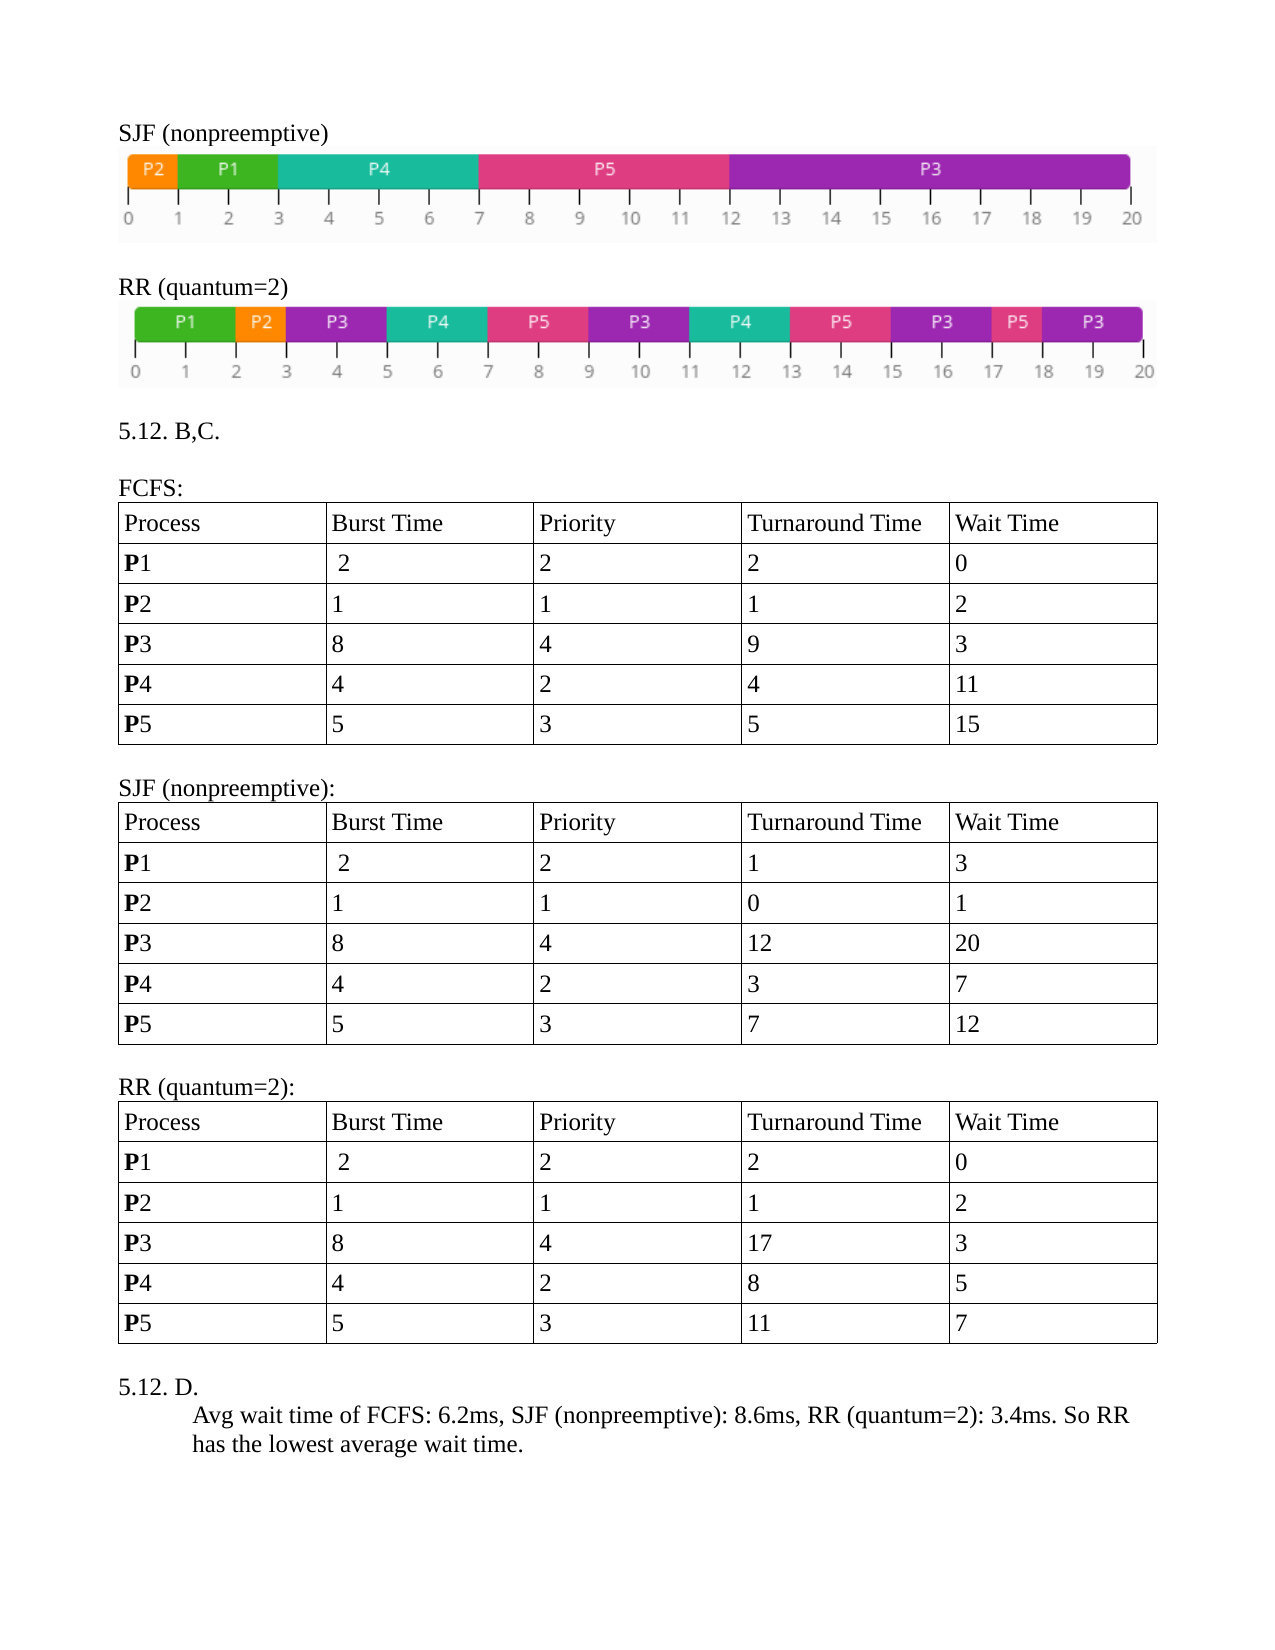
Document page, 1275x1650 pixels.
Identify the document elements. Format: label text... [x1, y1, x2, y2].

table_cell 11 [742, 1304, 949, 1343]
table_cell 8 [327, 624, 533, 663]
table_cell 11 [950, 665, 1157, 704]
table_cell 4 [327, 665, 533, 704]
table_header Priority [534, 803, 741, 842]
table_cell 7 [742, 1004, 949, 1043]
table_cell 5 [327, 1004, 533, 1043]
table_header Turnaround Time [742, 1102, 949, 1141]
table_header Burst Time [327, 803, 533, 842]
table_header Process [119, 1102, 326, 1141]
table_header Wait Time [950, 803, 1157, 842]
text FCFS: [118, 473, 1157, 502]
table_cell 2 [950, 1183, 1157, 1222]
table_cell 4 [742, 665, 949, 704]
table_cell 2 [327, 1142, 533, 1182]
table_cell 4 [534, 1223, 741, 1262]
table_cell 1 [327, 1183, 533, 1222]
table_cell 2 [534, 544, 741, 583]
table_cell 3 [742, 964, 949, 1003]
table_cell 4 [534, 624, 741, 663]
table_cell 7 [950, 1304, 1157, 1343]
table_cell 1 [742, 843, 949, 882]
table_cell 3 [950, 843, 1157, 882]
text RR (quantum=2): [118, 1072, 1157, 1101]
table_cell 1 [534, 883, 741, 923]
picture [118, 300, 1157, 388]
table_cell P1 [119, 843, 326, 882]
table_cell 2 [534, 1264, 741, 1303]
table_cell P3 [119, 624, 326, 663]
table_cell P4 [119, 665, 326, 704]
table_cell 2 [742, 544, 949, 583]
table_cell 3 [534, 1304, 741, 1343]
text SJF (nonpreemptive) [118, 118, 1157, 146]
table_cell 8 [327, 924, 533, 963]
table_cell 7 [950, 964, 1157, 1003]
table_cell 1 [327, 584, 533, 623]
table_header Process [119, 803, 326, 842]
table_header Priority [534, 503, 741, 542]
table_cell 1 [327, 883, 533, 923]
table_cell 1 [534, 1183, 741, 1222]
table_cell 3 [534, 1004, 741, 1043]
table_cell 5 [327, 705, 533, 744]
table_cell 0 [950, 544, 1157, 583]
table_cell 2 [950, 584, 1157, 623]
table_cell 5 [950, 1264, 1157, 1303]
table_cell 0 [742, 883, 949, 923]
table_cell 2 [327, 843, 533, 882]
table_cell P5 [119, 705, 326, 744]
table_cell 2 [534, 1142, 741, 1182]
text SJF (nonpreemptive): [118, 773, 1157, 802]
table_cell 1 [950, 883, 1157, 923]
table_cell 2 [327, 544, 533, 583]
table_cell 8 [327, 1223, 533, 1262]
table_header Wait Time [950, 503, 1157, 542]
picture [118, 146, 1157, 243]
table_cell P1 [119, 1142, 326, 1182]
table_cell 20 [950, 924, 1157, 963]
table_cell 2 [534, 964, 741, 1003]
text 5.12. D. [118, 1372, 1157, 1401]
table_cell 2 [534, 843, 741, 882]
table_cell 2 [534, 665, 741, 704]
table_cell P5 [119, 1304, 326, 1343]
table_cell 17 [742, 1223, 949, 1262]
table_header Turnaround Time [742, 803, 949, 842]
table_cell 15 [950, 705, 1157, 744]
table_cell 9 [742, 624, 949, 663]
table_cell 4 [327, 1264, 533, 1303]
table_cell 3 [950, 624, 1157, 663]
table_header Process [119, 503, 326, 542]
table_cell P2 [119, 584, 326, 623]
table_header Wait Time [950, 1102, 1157, 1141]
table_cell P5 [119, 1004, 326, 1043]
table_cell 5 [327, 1304, 533, 1343]
table_cell P3 [119, 924, 326, 963]
table_cell 4 [327, 964, 533, 1003]
table_cell 12 [742, 924, 949, 963]
table_cell P3 [119, 1223, 326, 1262]
table_header Turnaround Time [742, 503, 949, 542]
table_cell 3 [534, 705, 741, 744]
table_cell 0 [950, 1142, 1157, 1182]
table_cell 5 [742, 705, 949, 744]
table_cell 12 [950, 1004, 1157, 1043]
table_cell P4 [119, 964, 326, 1003]
table_cell 1 [742, 1183, 949, 1222]
table_cell 3 [950, 1223, 1157, 1262]
table_header Burst Time [327, 503, 533, 542]
table_cell 4 [534, 924, 741, 963]
table_cell 1 [742, 584, 949, 623]
table_header Burst Time [327, 1102, 533, 1141]
table_cell 8 [742, 1264, 949, 1303]
text Avg wait time of FCFS: 6.2ms, SJF (nonpreemptive): 8.6ms, RR (quantum=2): 3.4ms. So RR has the lowest average wait time. [118, 1401, 1157, 1458]
table_cell P1 [119, 544, 326, 583]
table_cell P2 [119, 883, 326, 923]
table_cell 2 [742, 1142, 949, 1182]
text RR (quantum=2) [118, 272, 1157, 300]
text 5.12. B,C. [118, 416, 1157, 445]
table_cell P4 [119, 1264, 326, 1303]
table_header Priority [534, 1102, 741, 1141]
table_cell P2 [119, 1183, 326, 1222]
table_cell 1 [534, 584, 741, 623]
